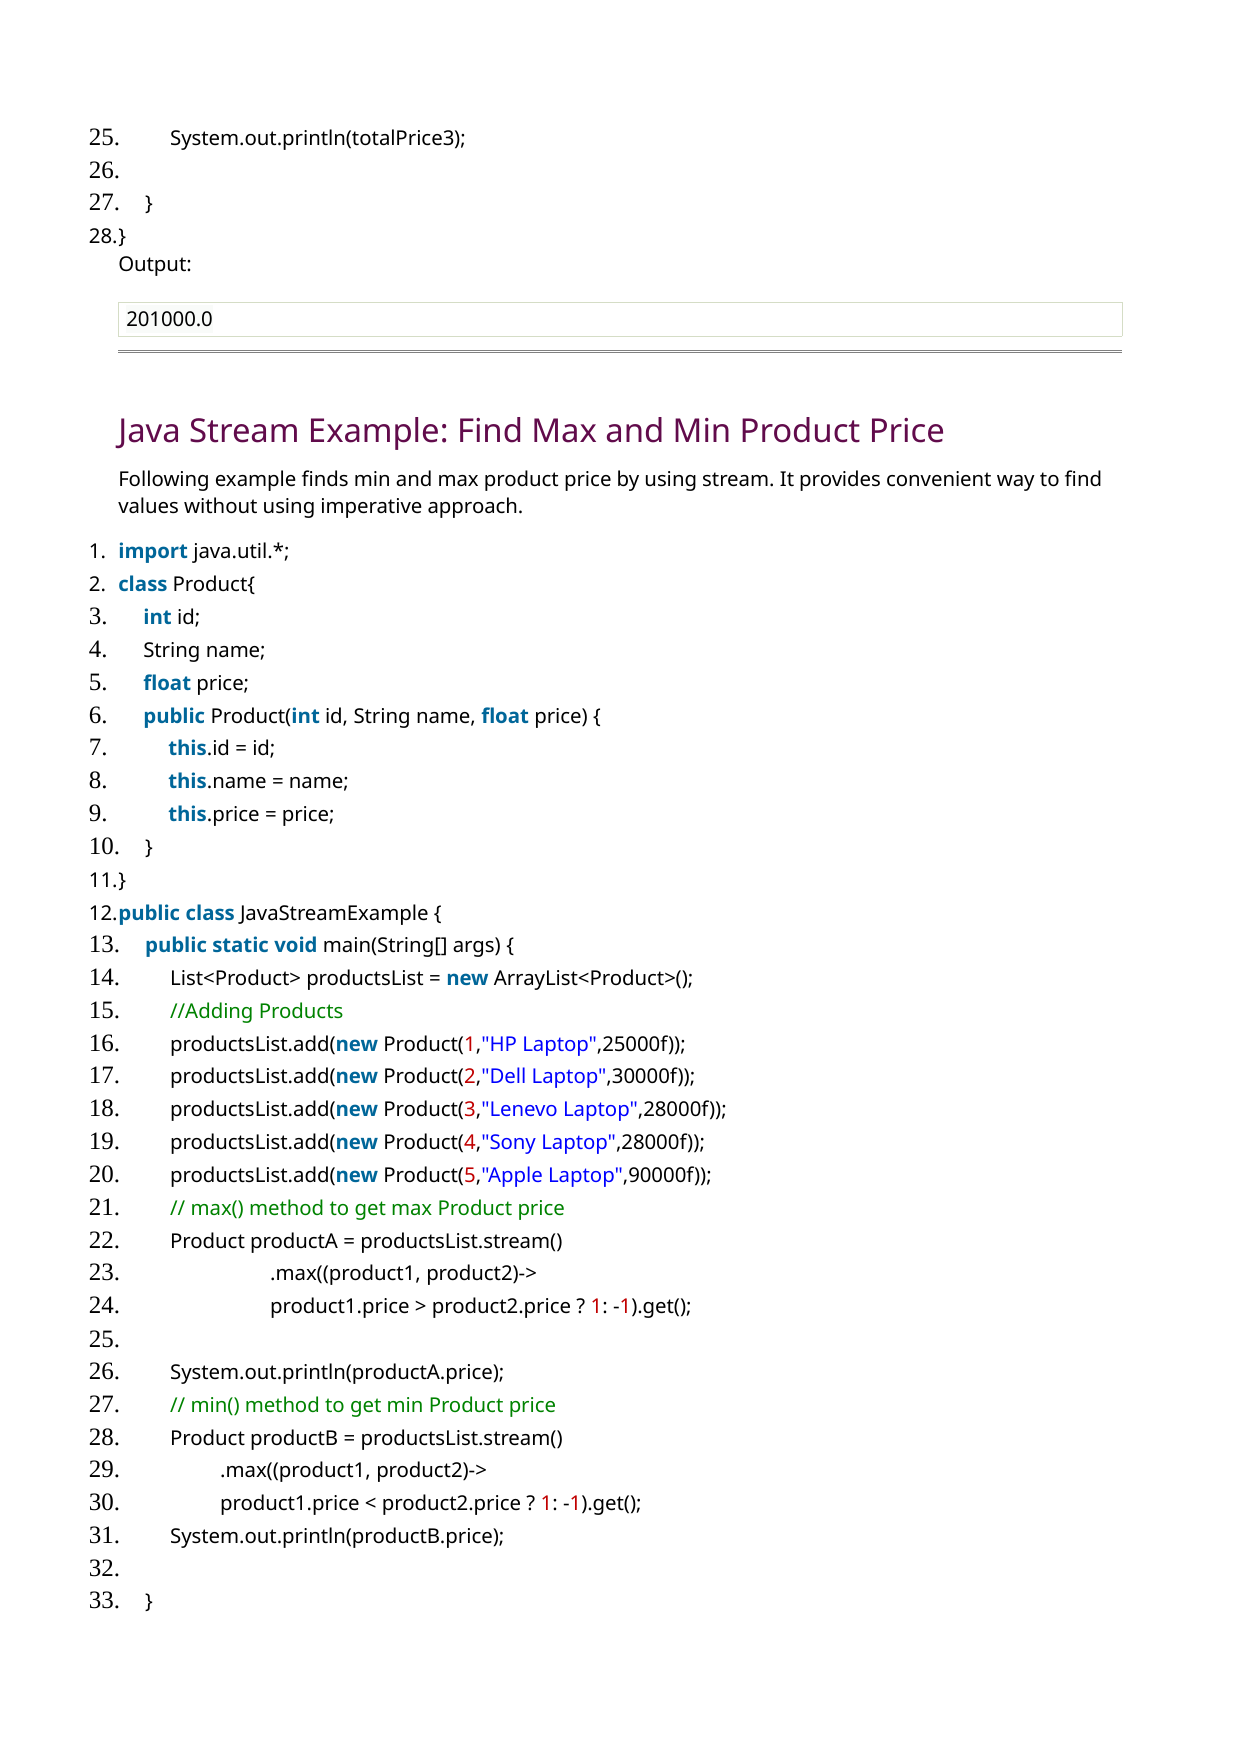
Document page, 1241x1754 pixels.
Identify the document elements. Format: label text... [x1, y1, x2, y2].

list this.price = price; [118, 794, 1122, 827]
list int id; [118, 598, 1122, 631]
list // max() method to get max Product price [118, 1188, 1122, 1221]
list float price; [118, 663, 1122, 696]
list } [118, 1582, 1122, 1615]
list .max((product1, product2)-> [118, 1254, 1122, 1287]
list List<Product> productsList = new ArrayList<Product>(); [118, 959, 1122, 991]
list this.name = name; [118, 762, 1122, 794]
list public Product(int id, String name, float price) { [118, 696, 1122, 729]
list System.out.println(productB.price); [118, 1516, 1122, 1549]
list public static void main(String[] args) { [118, 926, 1122, 959]
list System.out.println(productA.price); [118, 1352, 1122, 1385]
list import java.util.*; [118, 532, 1122, 565]
list productsList.add(new Product(4,"Sony Laptop",28000f)); [118, 1123, 1122, 1156]
list } [118, 827, 1122, 860]
list } [118, 217, 1122, 249]
list // min() method to get min Product price [118, 1385, 1122, 1418]
list product1.price < product2.price ? 1: -1).get(); [118, 1484, 1122, 1516]
list productsList.add(new Product(3,"Lenevo Laptop",28000f)); [118, 1090, 1122, 1123]
list this.id = id; [118, 729, 1122, 762]
subtitle Java Stream Example: Find Max and Min Product Price [118, 407, 1122, 452]
list System.out.println(totalPrice3); [118, 118, 1122, 151]
list Product productA = productsList.stream() [118, 1221, 1122, 1254]
list productsList.add(new Product(2,"Dell Laptop",30000f)); [118, 1057, 1122, 1090]
list .max((product1, product2)-> [118, 1451, 1122, 1484]
list String name; [118, 631, 1122, 663]
list Product productB = productsList.stream() [118, 1418, 1122, 1451]
list class Product{ [118, 565, 1122, 598]
list } [118, 184, 1122, 217]
text Output: [118, 249, 1122, 277]
text Following example finds min and max product price by using stream. It provides convenient way to find values without using imperative approach. [118, 464, 1122, 519]
list productsList.add(new Product(5,"Apple Laptop",90000f)); [118, 1156, 1122, 1188]
list //Adding Products [118, 991, 1122, 1024]
list productsList.add(new Product(1,"HP Laptop",25000f)); [118, 1024, 1122, 1057]
list } [118, 860, 1122, 893]
text 201000.0 [119, 303, 1122, 336]
list public class JavaStreamExample { [118, 893, 1122, 926]
list product1.price > product2.price ? 1: -1).get(); [118, 1287, 1122, 1319]
